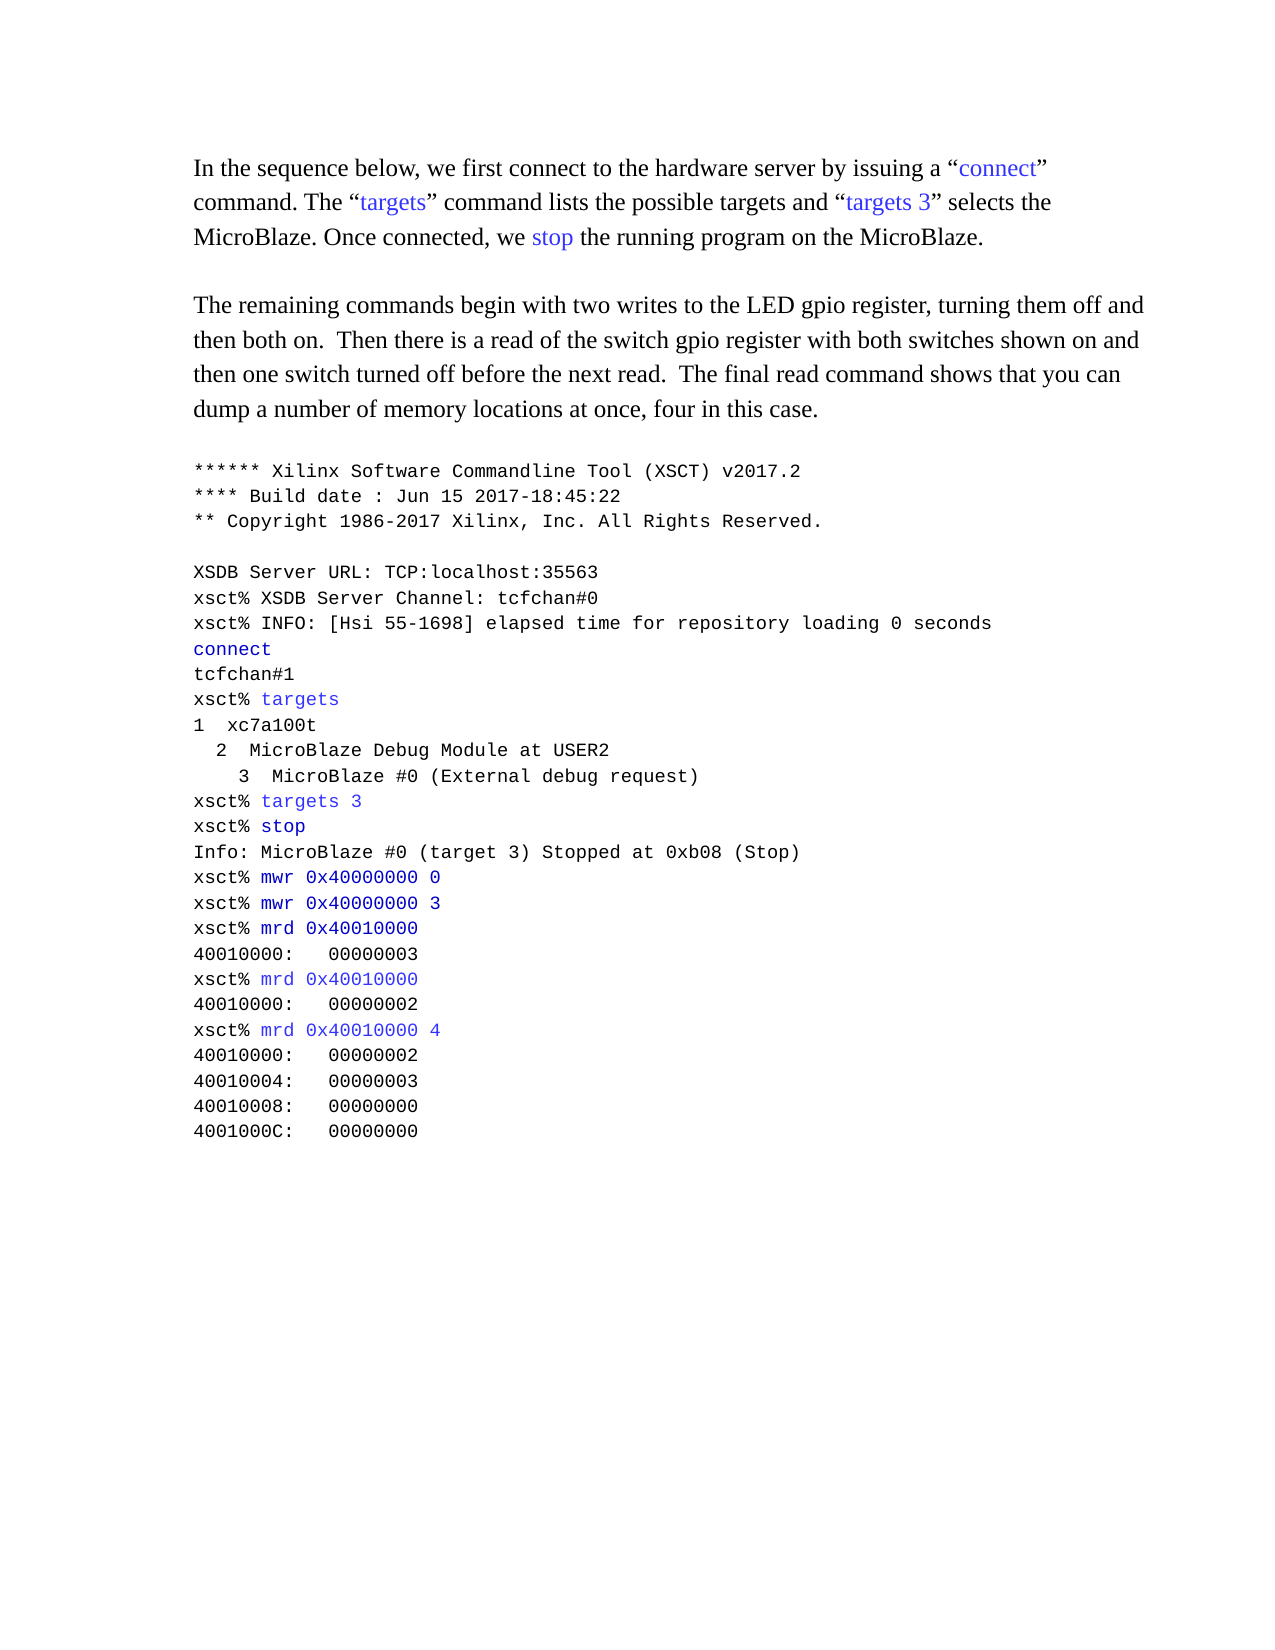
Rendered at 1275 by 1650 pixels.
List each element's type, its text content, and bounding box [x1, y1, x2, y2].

list In the sequence below, we first connect to the hardware server by issuing a “connect” command. The “targets” command lists the possible targets and “targets 3” selects the MicroBlaze. Once connected, we stop the running program on the MicroBlaze. The remaining commands begin with two writes to the LED gpio register, turning them off and then both on. Then there is a read of the switch gpio register with both switches shown on and then one switch turned off before the next read. The final read command shows that you can dump a number of memory locations at once, four in this case. ****** Xilinx Software Commandline Tool (XSCT) v2017.2 **** Build date : Jun 15 2017-18:45:22 ** Copyright 1986-2017 Xilinx, Inc. All Rights Reserved. XSDB Server URL: TCP:localhost:35563 xsct% XSDB Server Channel: tcfchan#0 xsct% INFO: [Hsi 55-1698] elapsed time for repository loading 0 seconds connect tcfchan#1 xsct% targets 1 xc7a100t 2 MicroBlaze Debug Module at USER2 3 MicroBlaze #0 (External debug request) xsct% targets 3 xsct% stop Info: MicroBlaze #0 (target 3) Stopped at 0xb08 (Stop) xsct% mwr 0x40000000 0 xsct% mwr 0x40000000 3 xsct% mrd 0x40010000 40010000: 00000003 xsct% mrd 0x40010000 40010000: 00000002 xsct% mrd 0x40010000 4 40010000: 00000002 40010004: 00000003 40010008: 00000000 4001000C: 00000000 [156, 118, 1157, 1143]
